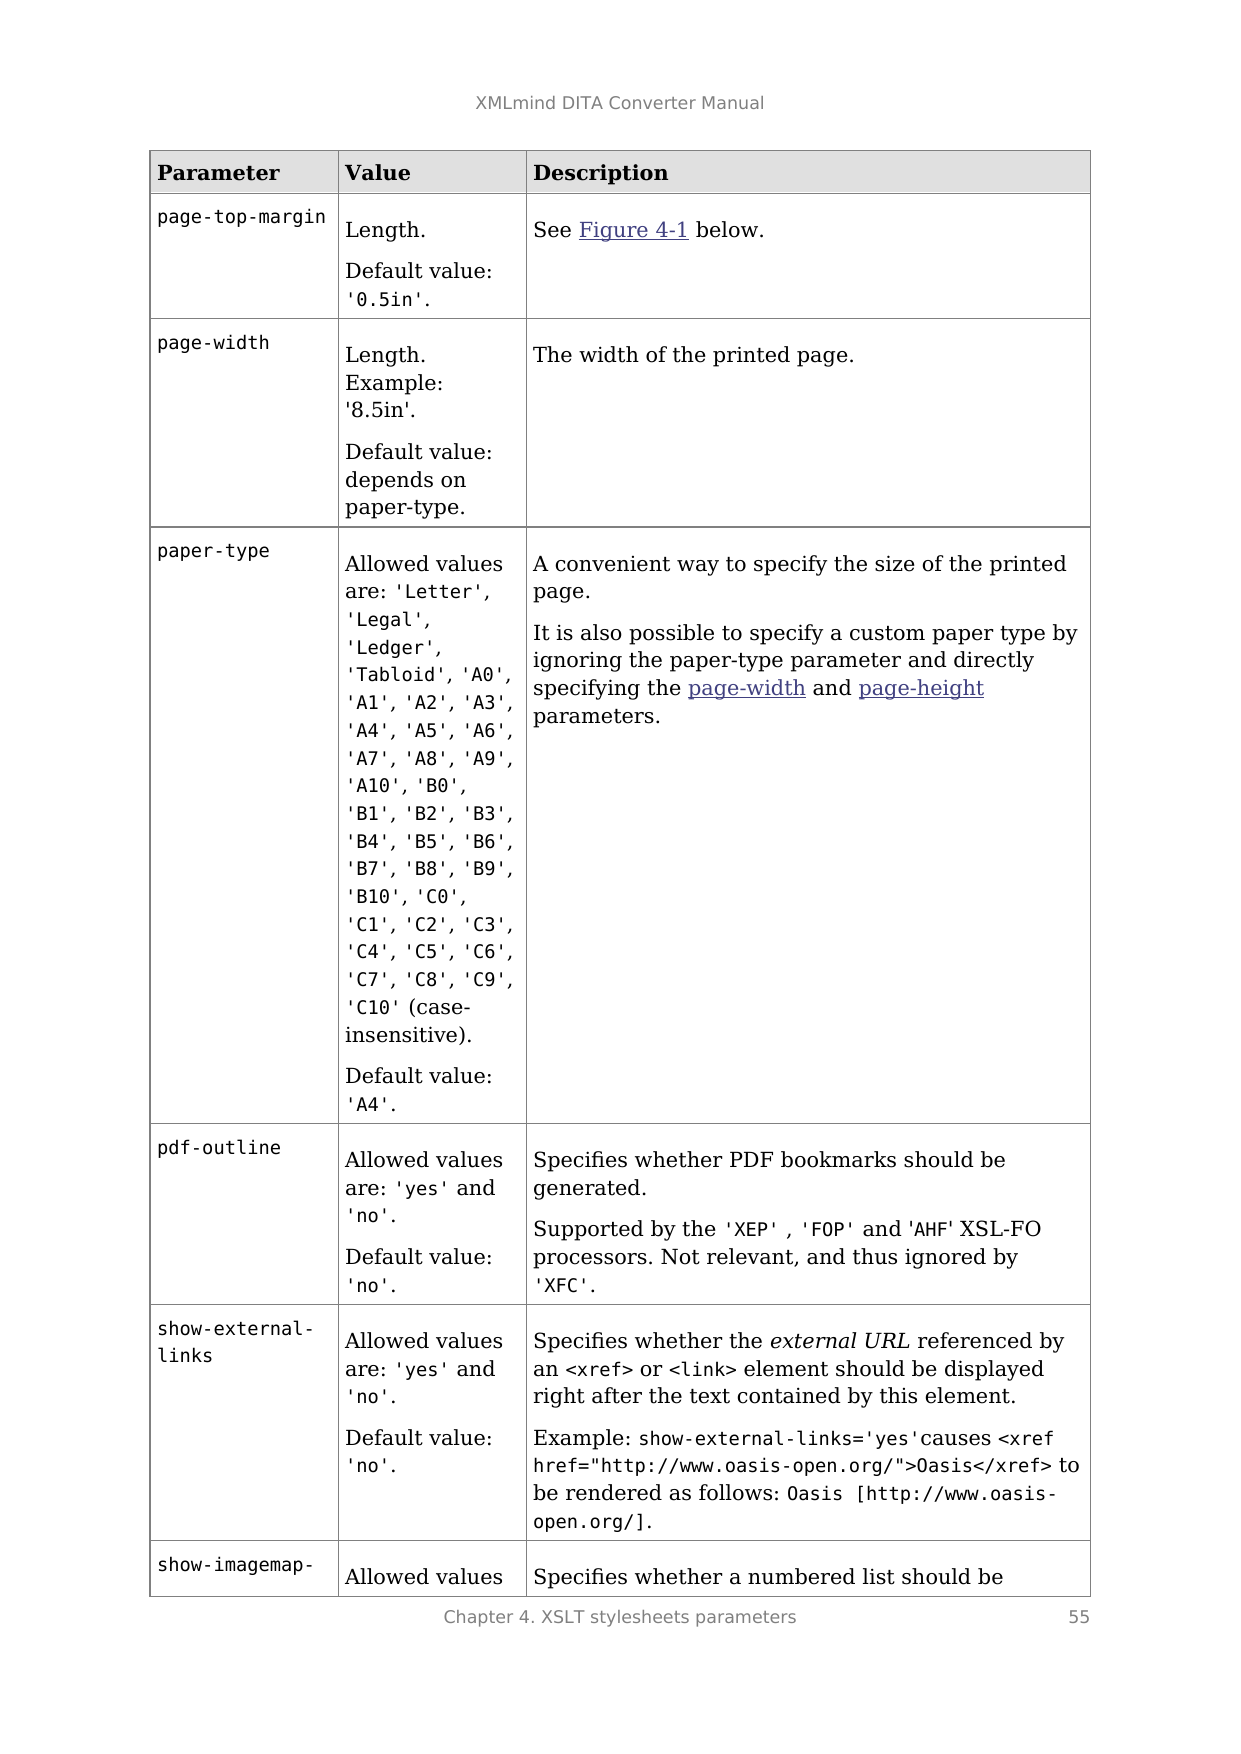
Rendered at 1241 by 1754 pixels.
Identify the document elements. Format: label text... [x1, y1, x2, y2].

table_header Value [339, 151, 526, 192]
table_cell paper-type [151, 528, 338, 1123]
table_cell Allowed values are: 'yes' and 'no'. Default value: 'no'. [339, 1124, 526, 1304]
table_cell Specifies whether the external URL referenced by an <xref> or <link> element should be displayed right after the text contained by this element. Example: show-external-links='yes'causes <xref href="http://www.oasis-open.org/">Oasis</xref> to be rendered as follows: Oasis [http://www.oasis-open.org/]. [527, 1305, 1090, 1540]
table_cell See Figure 4-1 below. [527, 194, 1090, 318]
table_cell Allowed values are: 'Letter', 'Legal', 'Ledger', 'Tabloid', 'A0', 'A1', 'A2', 'A3', 'A4', 'A5', 'A6', 'A7', 'A8', 'A9', 'A10', 'B0', 'B1', 'B2', 'B3', 'B4', 'B5', 'B6', 'B7', 'B8', 'B9', 'B10', 'C0', 'C1', 'C2', 'C3', 'C4', 'C5', 'C6', 'C7', 'C8', 'C9', 'C10' (case-insensitive). Default value: 'A4'. [339, 528, 526, 1123]
table_cell Length. Example: '8.5in'. Default value: depends on paper-type. [339, 319, 526, 526]
table_cell pdf-outline [151, 1124, 338, 1304]
table_cell The width of the printed page. [527, 319, 1090, 526]
table_cell Specifies whether a numbered list should be [527, 1541, 1090, 1596]
table_cell page-top-margin [151, 194, 338, 318]
table_cell Specifies whether PDF bookmarks should be generated. Supported by the 'XEP' , 'FOP' and 'AHF' XSL-FO processors. Not relevant, and thus ignored by 'XFC'. [527, 1124, 1090, 1304]
table_cell show-imagemap- [151, 1541, 338, 1596]
table_header Parameter [151, 151, 338, 192]
table_cell show-external-links [151, 1305, 338, 1540]
table_cell Length. Default value: '0.5in'. [339, 194, 526, 318]
table_cell Allowed values are: 'yes' and 'no'. Default value: 'no'. [339, 1305, 526, 1540]
table_cell page-width [151, 319, 338, 526]
table_header Description [527, 151, 1090, 192]
table_cell A convenient way to specify the size of the printed page. It is also possible to specify a custom paper type by ignoring the paper-type parameter and directly specifying the page-width and page-height parameters. [527, 528, 1090, 1123]
table_cell Allowed values [339, 1541, 526, 1596]
